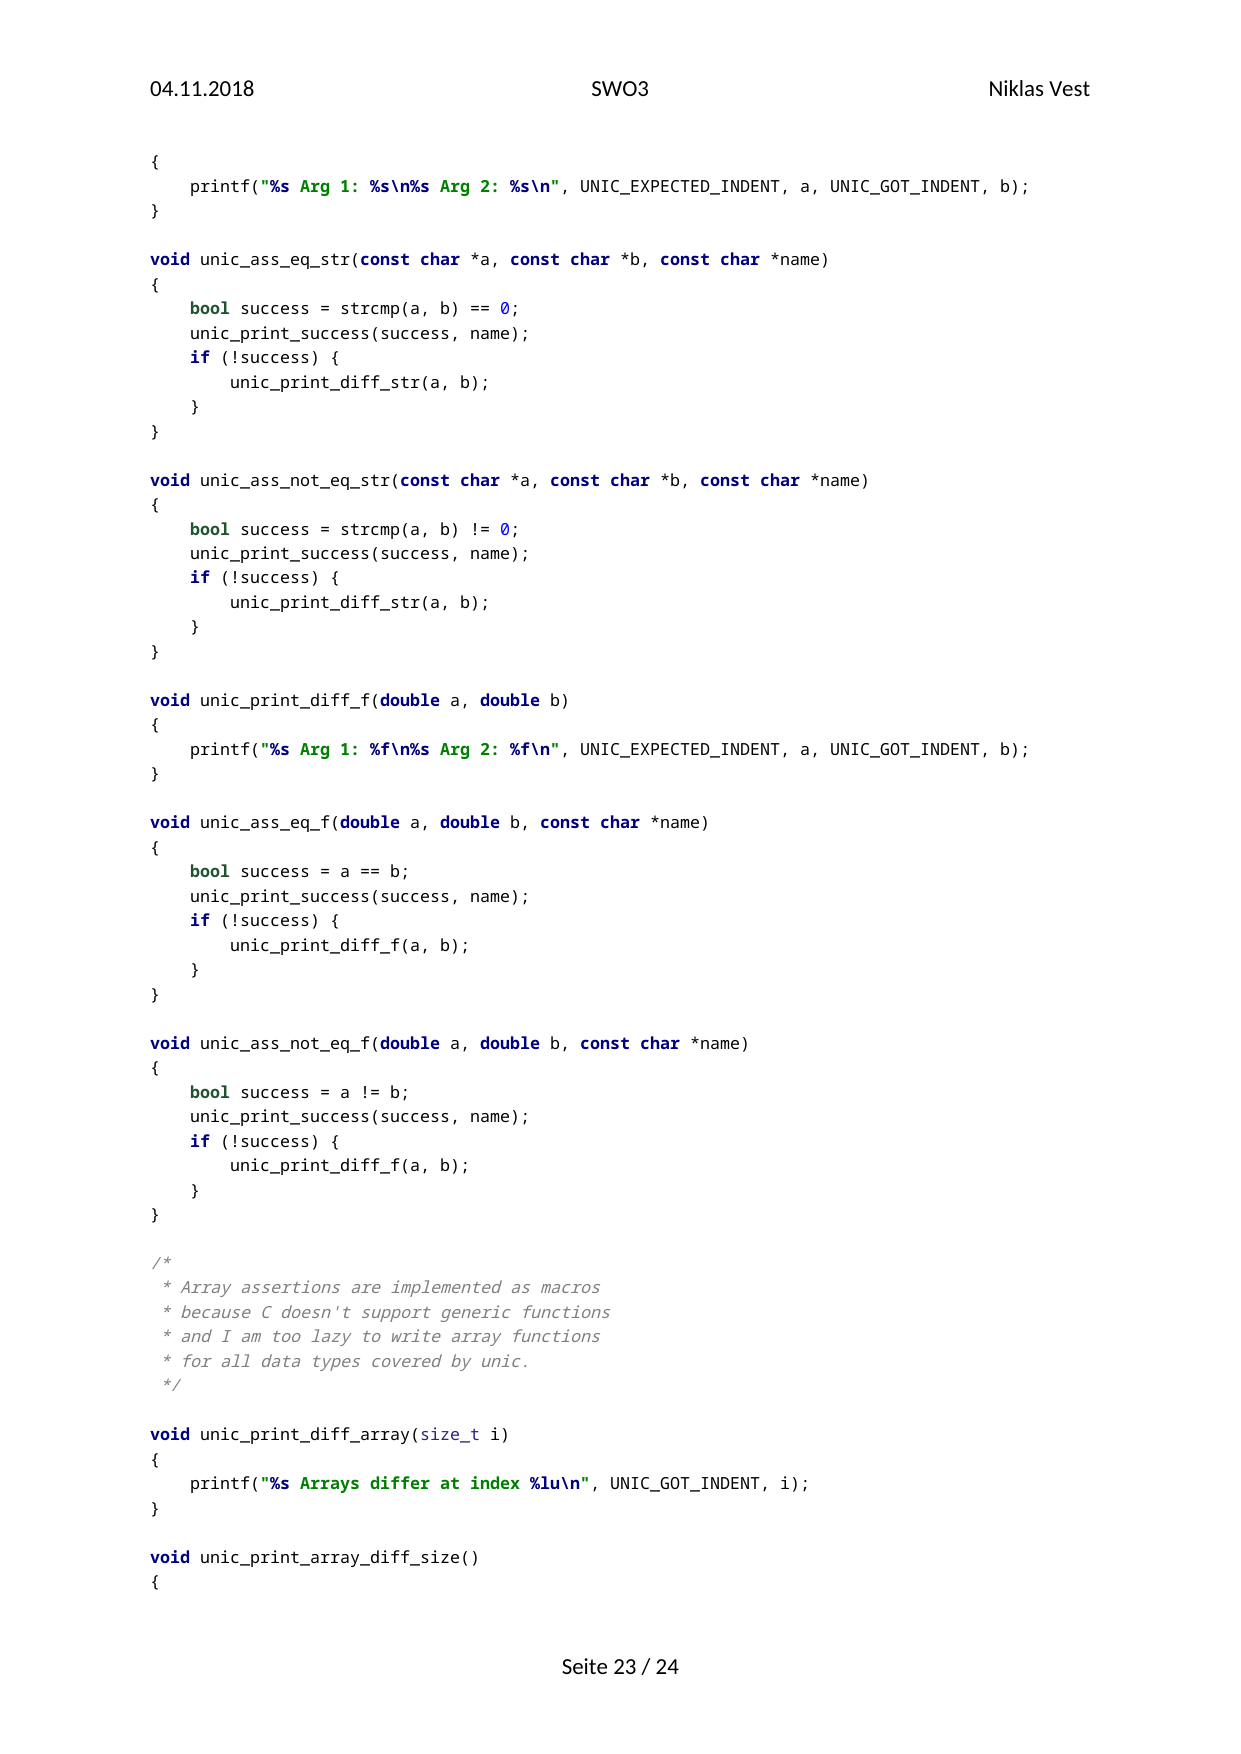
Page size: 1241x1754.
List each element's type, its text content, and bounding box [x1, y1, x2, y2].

text void unic_ass_not_eq_str(const char *a, const char *b, const char *name) [150, 468, 1090, 491]
text { [150, 1570, 1090, 1592]
text } [150, 982, 1090, 1005]
text * and I am too lazy to write array functions [150, 1325, 1090, 1348]
text { [150, 272, 1090, 295]
text unic_print_success(success, name); [150, 884, 1090, 907]
text * for all data types covered by unic. [150, 1349, 1090, 1372]
text unic_print_diff_str(a, b); [150, 370, 1090, 393]
text void unic_print_diff_array(size_t i) [150, 1423, 1090, 1446]
text } [150, 615, 1090, 638]
text unic_print_diff_f(a, b); [150, 1154, 1090, 1176]
text if (!success) { [150, 1129, 1090, 1152]
text } [150, 199, 1090, 222]
text } [150, 1178, 1090, 1201]
text { [150, 1447, 1090, 1470]
text } [150, 1496, 1090, 1519]
text } [150, 419, 1090, 442]
text bool success = strcmp(a, b) != 0; [150, 517, 1090, 540]
text */ [150, 1374, 1090, 1397]
text * Array assertions are implemented as macros [150, 1276, 1090, 1299]
text if (!success) { [150, 346, 1090, 368]
text { [150, 150, 1090, 173]
text { [150, 835, 1090, 858]
text } [150, 1203, 1090, 1225]
text { [150, 1056, 1090, 1078]
text /* [150, 1252, 1090, 1274]
text } [150, 395, 1090, 417]
text if (!success) { [150, 566, 1090, 589]
text bool success = strcmp(a, b) == 0; [150, 297, 1090, 319]
text } [150, 639, 1090, 662]
text } [150, 958, 1090, 981]
text printf("%s Arg 1: %f\n%s Arg 2: %f\n", UNIC_EXPECTED_INDENT, a, UNIC_GOT_INDENT, b); [150, 737, 1090, 760]
text printf("%s Arg 1: %s\n%s Arg 2: %s\n", UNIC_EXPECTED_INDENT, a, UNIC_GOT_INDENT, b); [150, 174, 1090, 197]
text if (!success) { [150, 909, 1090, 932]
text bool success = a == b; [150, 860, 1090, 883]
text void unic_ass_eq_f(double a, double b, const char *name) [150, 811, 1090, 834]
text void unic_print_array_diff_size() [150, 1545, 1090, 1568]
text { [150, 713, 1090, 736]
text unic_print_success(success, name); [150, 321, 1090, 344]
text void unic_print_diff_f(double a, double b) [150, 688, 1090, 711]
text unic_print_diff_str(a, b); [150, 591, 1090, 613]
text void unic_ass_not_eq_f(double a, double b, const char *name) [150, 1031, 1090, 1054]
text unic_print_success(success, name); [150, 542, 1090, 564]
text bool success = a != b; [150, 1080, 1090, 1103]
text void unic_ass_eq_str(const char *a, const char *b, const char *name) [150, 248, 1090, 271]
text } [150, 762, 1090, 785]
text { [150, 493, 1090, 515]
text unic_print_diff_f(a, b); [150, 933, 1090, 956]
text * because C doesn't support generic functions [150, 1301, 1090, 1323]
text printf("%s Arrays differ at index %lu\n", UNIC_GOT_INDENT, i); [150, 1472, 1090, 1494]
text unic_print_success(success, name); [150, 1105, 1090, 1127]
